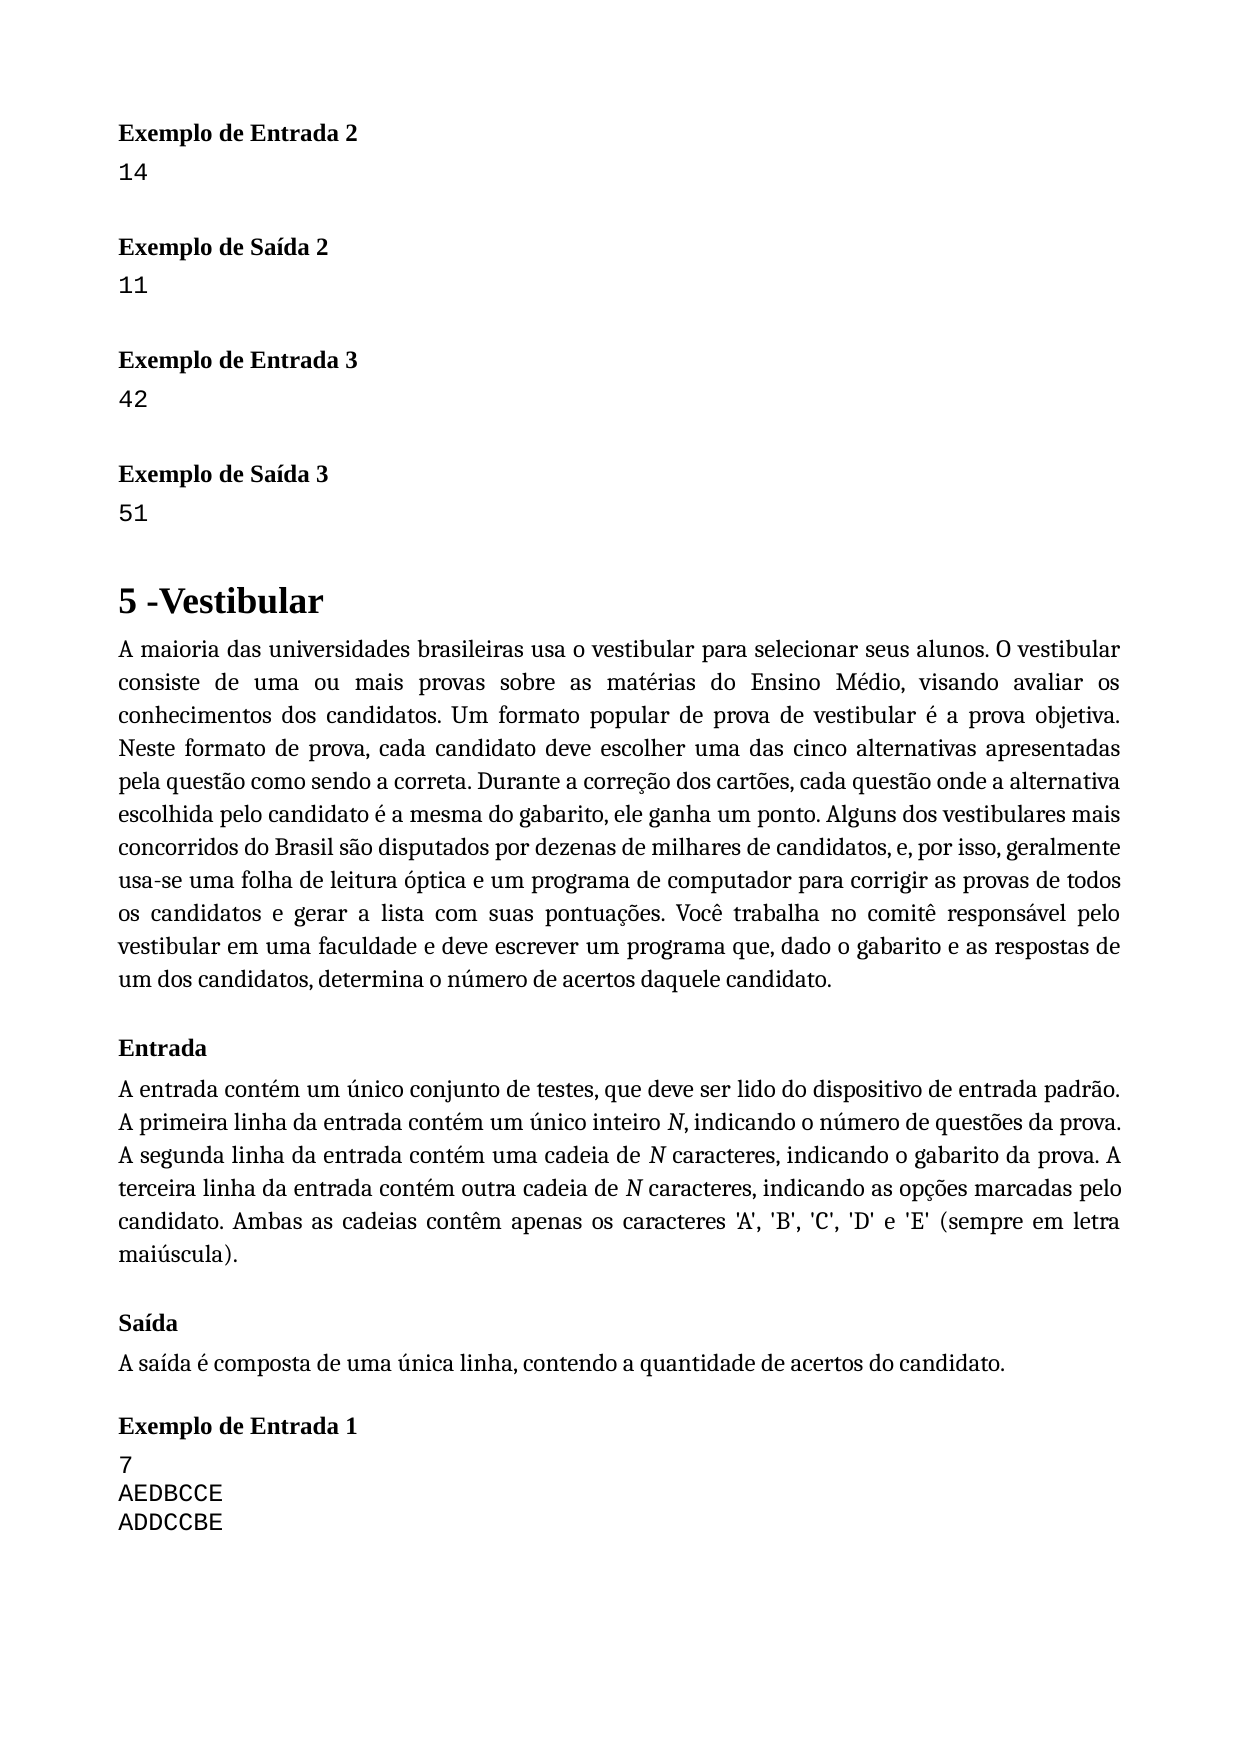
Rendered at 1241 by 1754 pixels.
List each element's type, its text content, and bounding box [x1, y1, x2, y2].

text A entrada contém um único conjunto de testes, que deve ser lido do dispositivo de entrada padrão. A primeira linha da entrada contém um único inteiro N, indicando o número de questões da prova. A segunda linha da entrada contém uma cadeia de N caracteres, indicando o gabarito da prova. A terceira linha da entrada contém outra cadeia de N caracteres, indicando as opções marcadas pelo candidato. Ambas as cadeias contêm apenas os caracteres 'A', 'B', 'C', 'D' e 'E' (sempre em letra maiúscula). [118, 1074, 1122, 1268]
text 7 [118, 1453, 1122, 1481]
text 11 [118, 273, 1122, 301]
text 42 [118, 387, 1122, 415]
text AEDBCCE [118, 1481, 1122, 1509]
subtitle Exemplo de Entrada 2 [118, 118, 1122, 147]
subtitle Entrada [118, 1033, 1122, 1062]
subtitle Saída [118, 1308, 1122, 1337]
text ADDCCBE [118, 1509, 1122, 1538]
subtitle 5 -Vestibular [118, 579, 1122, 622]
subtitle Exemplo de Saída 3 [118, 459, 1122, 488]
subtitle Exemplo de Saída 2 [118, 232, 1122, 261]
text A maioria das universidades brasileiras usa o vestibular para selecionar seus alunos. O vestibular consiste de uma ou mais provas sobre as matérias do Ensino Médio, visando avaliar os conhecimentos dos candidatos. Um formato popular de prova de vestibular é a prova objetiva. Neste formato de prova, cada candidato deve escolher uma das cinco alternativas apresentadas pela questão como sendo a correta. Durante a correção dos cartões, cada questão onde a alternativa escolhida pelo candidato é a mesma do gabarito, ele ganha um ponto. Alguns dos vestibulares mais concorridos do Brasil são disputados por dezenas de milhares de candidatos, e, por isso, geralmente usa-se uma folha de leitura óptica e um programa de computador para corrigir as provas de todos os candidatos e gerar a lista com suas pontuações. Você trabalha no comitê responsável pelo vestibular em uma faculdade e deve escrever um programa que, dado o gabarito e as respostas de um dos candidatos, determina o número de acertos daquele candidato. [118, 634, 1122, 993]
subtitle Exemplo de Entrada 3 [118, 345, 1122, 374]
text 14 [118, 159, 1122, 188]
subtitle Exemplo de Entrada 1 [118, 1411, 1122, 1440]
text A saída é composta de uma única linha, contendo a quantidade de acertos do candidato. [118, 1349, 1122, 1378]
text 51 [118, 500, 1122, 529]
